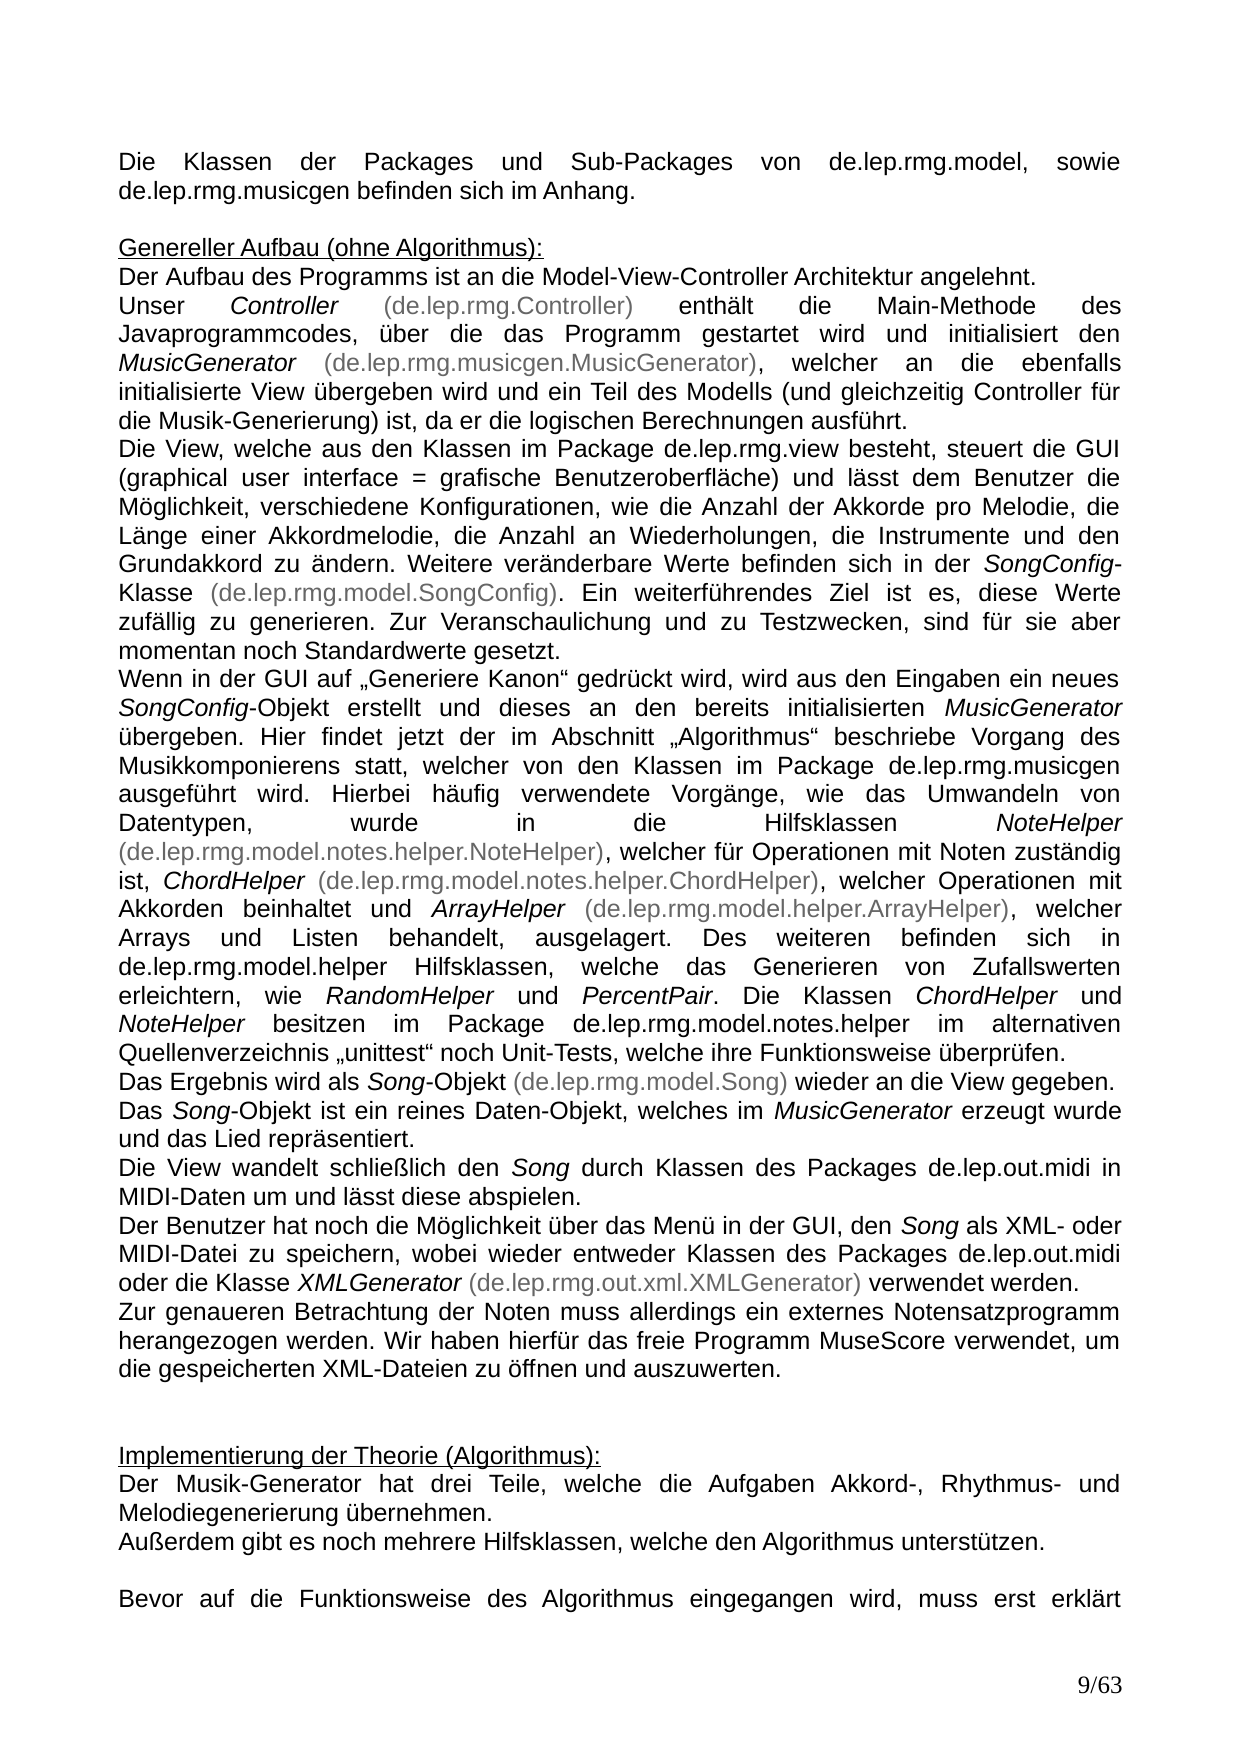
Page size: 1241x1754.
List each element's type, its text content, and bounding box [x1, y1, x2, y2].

text Zur genaueren Betrachtung der Noten muss allerdings ein externes Notensatzprogramm herangezogen werden. Wir haben hierfür das freie Programm MuseScore verwendet, um die gespeicherten XML-Dateien zu öffnen und auszuwerten. [118, 1297, 1122, 1383]
text Das Song-Objekt ist ein reines Daten-Objekt, welches im MusicGenerator erzeugt wurde und das Lied repräsentiert. [118, 1096, 1122, 1153]
text Die Klassen der Packages und Sub-Packages von de.lep.rmg.model, sowie de.lep.rmg.musicgen befinden sich im Anhang. [118, 147, 1122, 204]
text Die View, welche aus den Klassen im Package de.lep.rmg.view besteht, steuert die GUI (graphical user interface = grafische Benutzeroberfläche) und lässt dem Benutzer die Möglichkeit, verschiedene Konfigurationen, wie die Anzahl der Akkorde pro Melodie, die Länge einer Akkordmelodie, die Anzahl an Wiederholungen, die Instrumente und den Grundakkord zu ändern. Weitere veränderbare Werte befinden sich in der SongConfig-Klasse (de.lep.rmg.model.SongConfig). Ein weiterführendes Ziel ist es, diese Werte zufällig zu generieren. Zur Veranschaulichung und zu Testzwecken, sind für sie aber momentan noch Standardwerte gesetzt. [118, 434, 1122, 664]
text Unser Controller (de.lep.rmg.Controller) enthält die Main-Methode des Javaprogrammcodes, über die das Programm gestartet wird und initialisiert den MusicGenerator (de.lep.rmg.musicgen.MusicGenerator), welcher an die ebenfalls initialisierte View übergeben wird und ein Teil des Modells (und gleichzeitig Controller für die Musik-Generierung) ist, da er die logischen Berechnungen ausführt. [118, 291, 1122, 434]
text Das Ergebnis wird als Song-Objekt (de.lep.rmg.model.Song) wieder an die View gegeben. [118, 1067, 1122, 1096]
text Der Aufbau des Programms ist an die Model-View-Controller Architektur angelehnt. [118, 262, 1122, 291]
text Genereller Aufbau (ohne Algorithmus): [118, 233, 1122, 262]
text Bevor auf die Funktionsweise des Algorithmus eingegangen wird, muss erst erklärt [118, 1584, 1122, 1613]
text Außerdem gibt es noch mehrere Hilfsklassen, welche den Algorithmus unterstützen. [118, 1527, 1122, 1556]
text Die View wandelt schließlich den Song durch Klassen des Packages de.lep.out.midi in MIDI-Daten um und lässt diese abspielen. [118, 1153, 1122, 1211]
text Der Benutzer hat noch die Möglichkeit über das Menü in der GUI, den Song als XML- oder MIDI-Datei zu speichern, wobei wieder entweder Klassen des Packages de.lep.out.midi oder die Klasse XMLGenerator (de.lep.rmg.out.xml.XMLGenerator) verwendet werden. [118, 1211, 1122, 1297]
text Der Musik-Generator hat drei Teile, welche die Aufgaben Akkord-, Rhythmus- und Melodiegenerierung übernehmen. [118, 1469, 1122, 1527]
text Wenn in der GUI auf „Generiere Kanon“ gedrückt wird, wird aus den Eingaben ein neues SongConfig-Objekt erstellt und dieses an den bereits initialisierten MusicGenerator übergeben. Hier findet jetzt der im Abschnitt „Algorithmus“ beschriebe Vorgang des Musikkomponierens statt, welcher von den Klassen im Package de.lep.rmg.musicgen ausgeführt wird. Hierbei häufig verwendete Vorgänge, wie das Umwandeln von Datentypen, wurde in die Hilfsklassen NoteHelper (de.lep.rmg.model.notes.helper.NoteHelper), welcher für Operationen mit Noten zuständig ist, ChordHelper (de.lep.rmg.model.notes.helper.ChordHelper), welcher Operationen mit Akkorden beinhaltet und ArrayHelper (de.lep.rmg.model.helper.ArrayHelper), welcher Arrays und Listen behandelt, ausgelagert. Des weiteren befinden sich in de.lep.rmg.model.helper Hilfsklassen, welche das Generieren von Zufallswerten erleichtern, wie RandomHelper und PercentPair. Die Klassen ChordHelper und NoteHelper besitzen im Package de.lep.rmg.model.notes.helper im alternativen Quellenverzeichnis „unittest“ noch Unit-Tests, welche ihre Funktionsweise überprüfen. [118, 664, 1122, 1067]
text Implementierung der Theorie (Algorithmus): [118, 1441, 1122, 1469]
